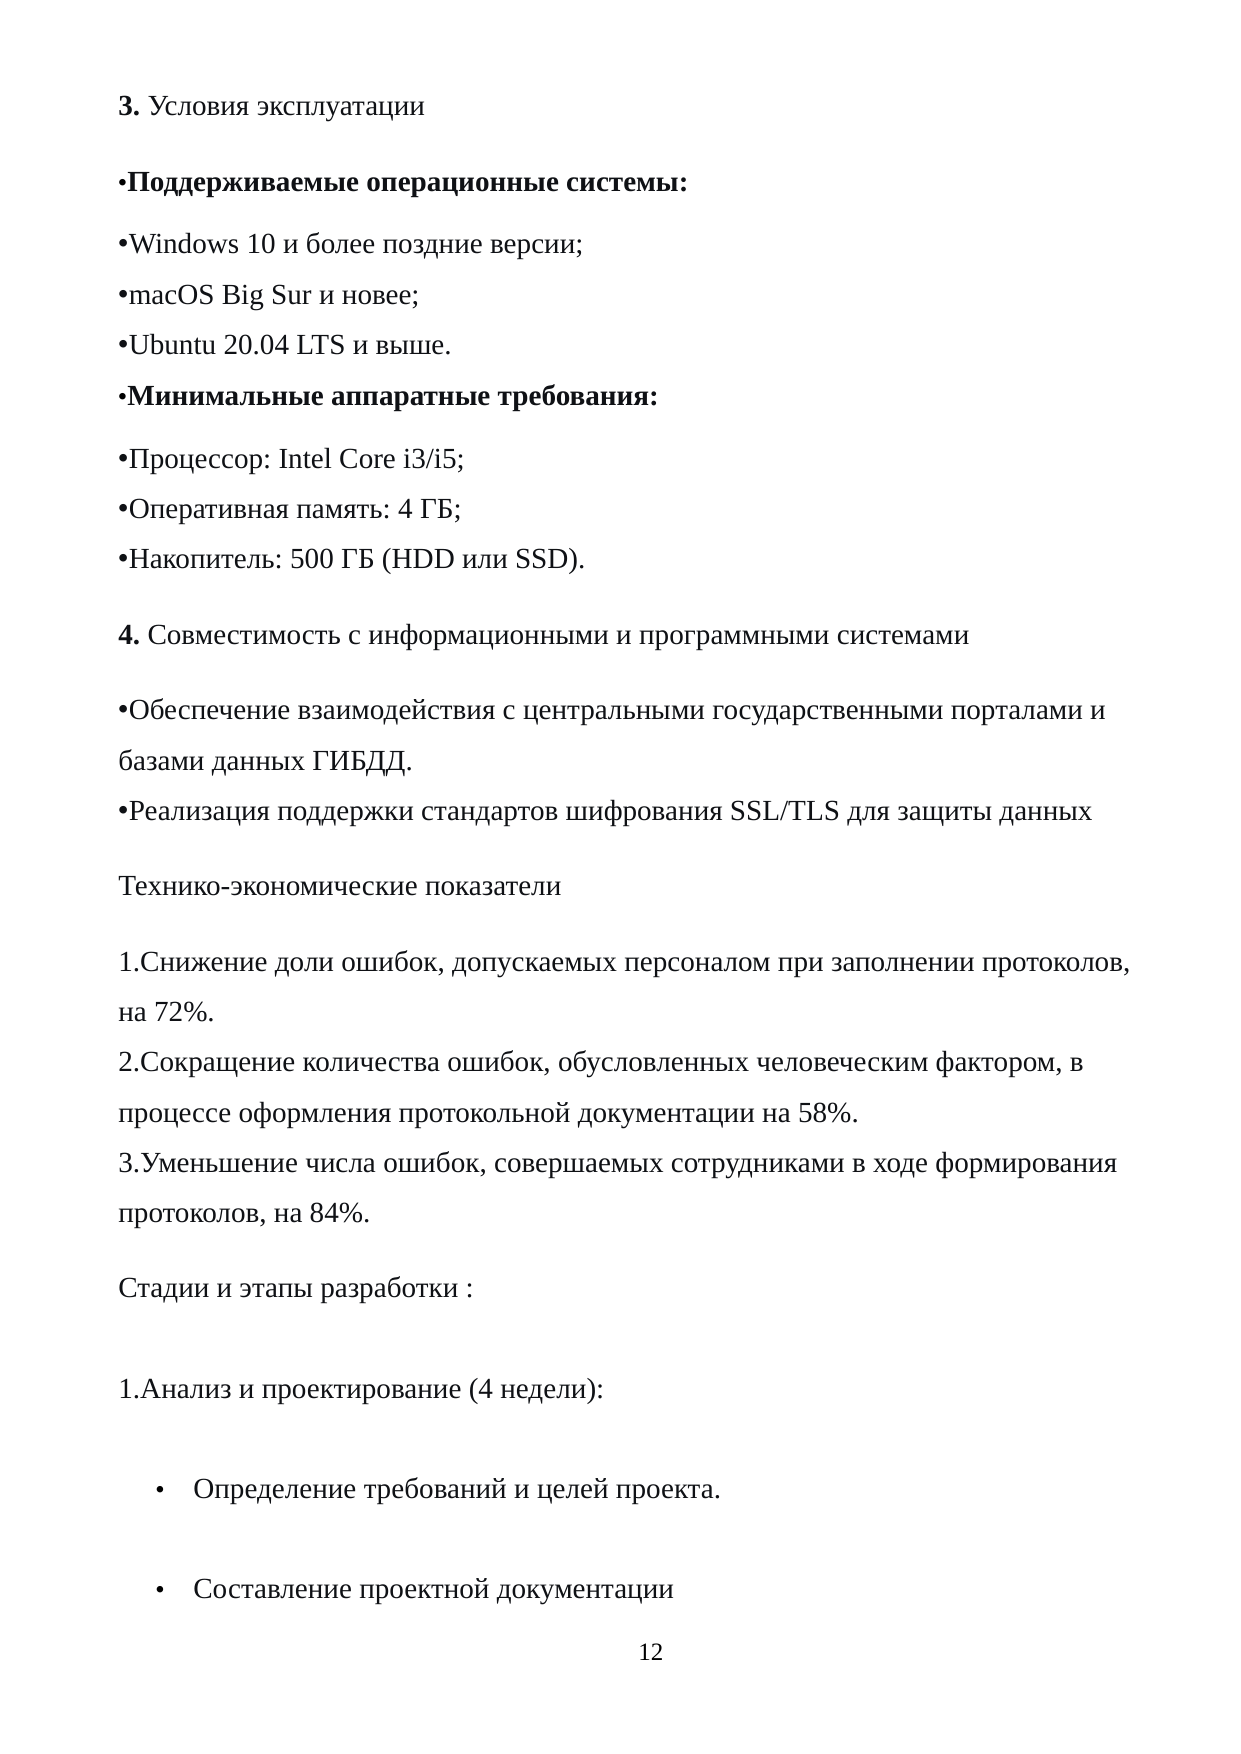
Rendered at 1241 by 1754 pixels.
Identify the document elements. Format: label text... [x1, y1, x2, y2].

list Поддерживаемые операционные системы: [118, 164, 1152, 197]
list Снижение доли ошибок, допускаемых персоналом при заполнении протоколов, на 72%. [118, 944, 1152, 1028]
list Сокращение количества ошибок, обусловленных человеческим фактором, в процессе оформления протокольной документации на 58%. [118, 1044, 1152, 1128]
list Накопитель: 500 ГБ (HDD или SSD). [118, 542, 1152, 575]
list Ubuntu 20.04 LTS и выше. [118, 327, 1152, 361]
text 4. Совместимость с информационными и программными системами [118, 617, 1152, 651]
list Составление проектной документации [156, 1572, 1152, 1605]
list Реализация поддержки стандартов шифрования SSL/TLS для защиты данных [118, 793, 1152, 827]
list Минимальные аппаратные требования: [118, 378, 1152, 411]
text Стадии и этапы разработки : [118, 1271, 1152, 1304]
list macOS Big Sur и новее; [118, 277, 1152, 311]
text 3. Условия эксплуатации [118, 88, 1152, 122]
list Процессор: Intel Core i3/i5; [118, 441, 1152, 474]
list Windows 10 и более поздние версии; [118, 227, 1152, 260]
list Определение требований и целей проекта. [156, 1471, 1152, 1505]
text Технико-экономические показатели [118, 868, 1152, 902]
list Оперативная память: 4 ГБ; [118, 491, 1152, 525]
text 1.Анализ и проектирование (4 недели): [118, 1371, 1152, 1404]
list Уменьшение числа ошибок, совершаемых сотрудниками в ходе формирования протоколов, на 84%. [118, 1145, 1152, 1229]
list Обеспечение взаимодействия с центральными государственными порталами и базами данных ГИБДД. [118, 692, 1152, 776]
